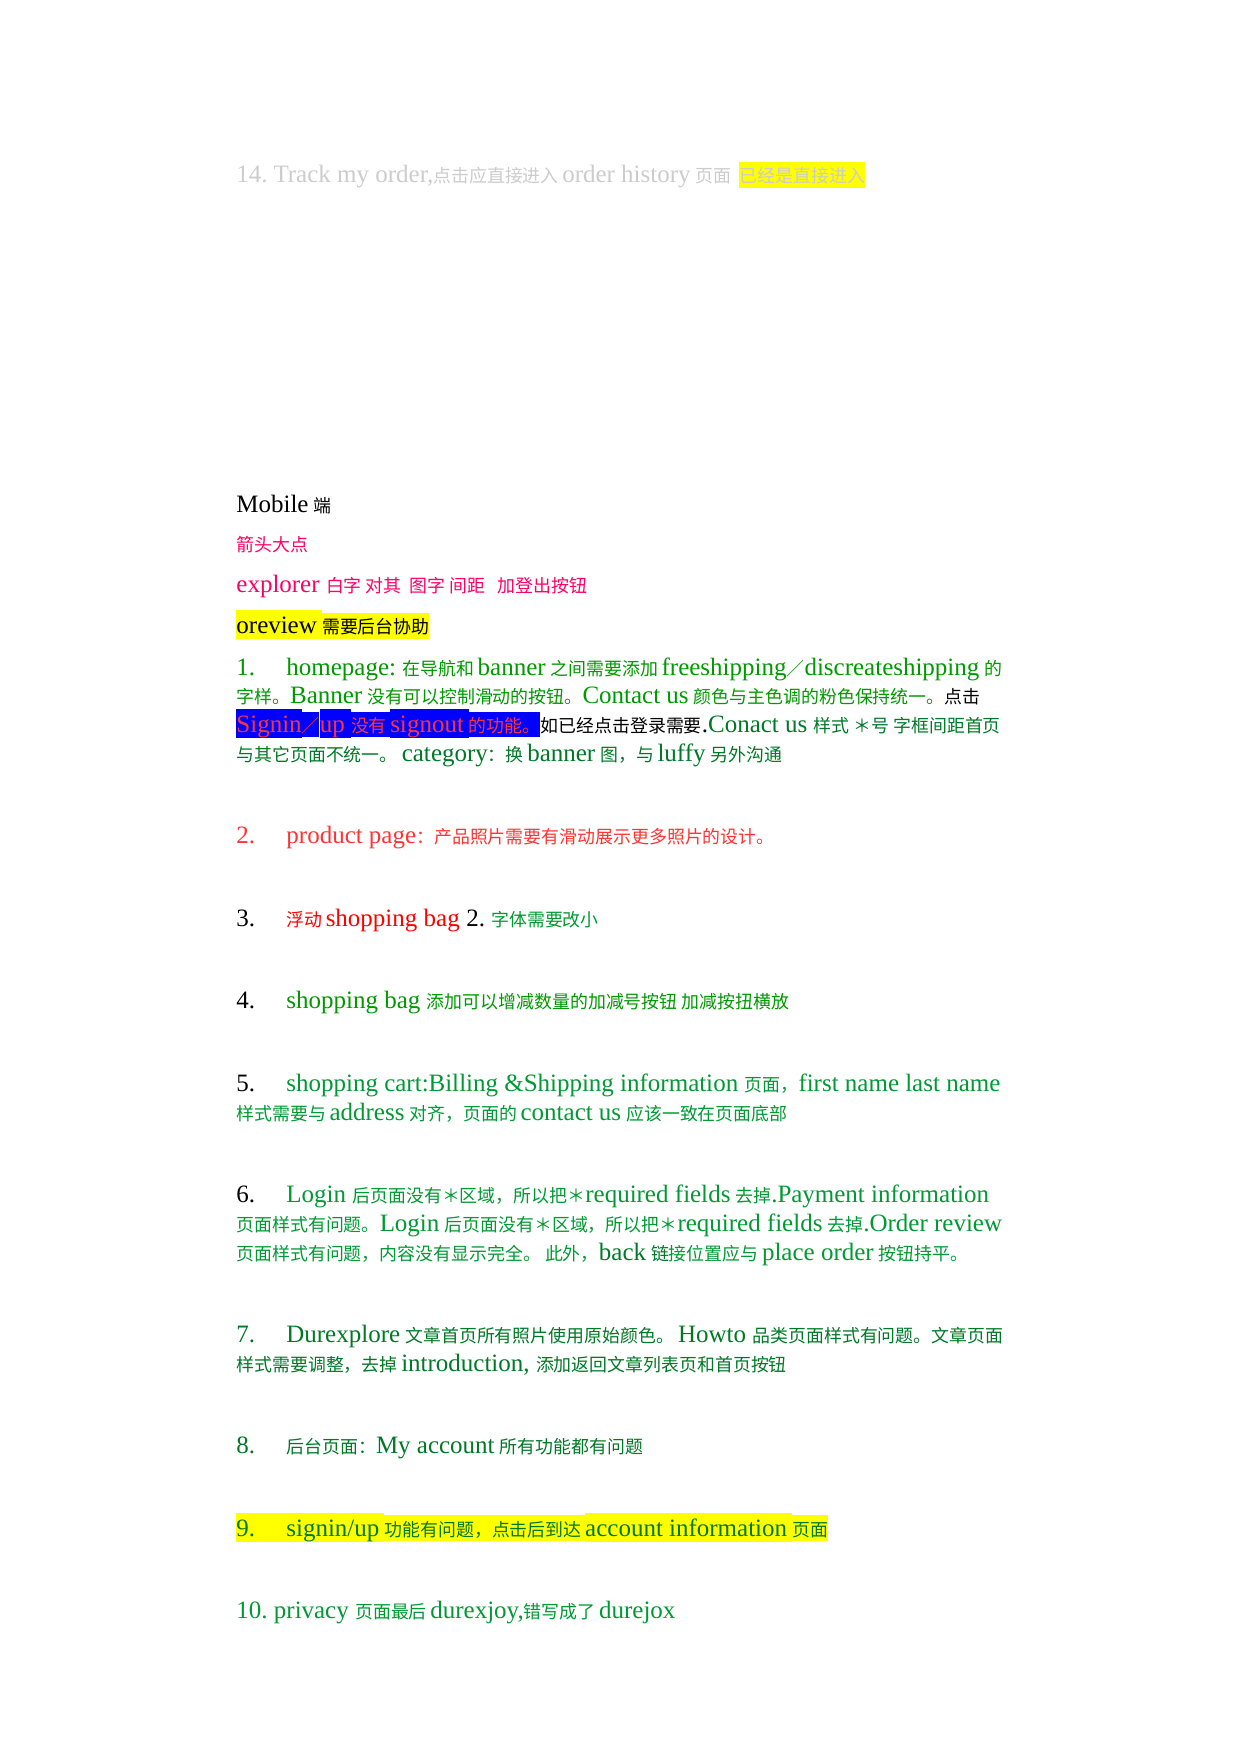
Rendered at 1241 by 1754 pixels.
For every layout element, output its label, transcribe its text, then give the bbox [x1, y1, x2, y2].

text 3. 浮动shopping bag 2. 字体需要改小 [236, 903, 1004, 932]
text 9. signin/up功能有问题，点击后到达account information页面 [236, 1513, 1004, 1542]
text 2. product page：产品照片需要有滑动展示更多照片的设计。 [236, 820, 1004, 849]
text oreview需要后台协助 [236, 610, 1004, 639]
text 14. Track my order,点击应直接进入order history页面 已经是直接进入 [236, 159, 1004, 188]
text 10. privacy 页面最后durexjoy,错写成了durejox [236, 1595, 1004, 1624]
text 6. Login 后页面没有＊区域，所以把＊required fields去掉.Payment information 页面样式有问题。Login后页面没有＊区域，所以把＊required fields去掉.Order review页面样式有问题，内容没有显示完全。 此外，back链接位置应与place order按钮持平。 [236, 1179, 1004, 1265]
text 7. Durexplore文章首页所有照片使用原始颜色。 Howto 品类页面样式有问题。文章页面样式需要调整，去掉introduction, 添加返回文章列表页和首页按钮 [236, 1319, 1004, 1377]
text 5. shopping cart:Billing &Shipping information 页面，first name last name样式需要与address对齐，页面的contact us应该一致在页面底部 [236, 1068, 1004, 1125]
text 箭头大点 [236, 531, 1004, 557]
text 1. homepage: 在导航和banner之间需要添加freeshipping／discreateshipping的字样。Banner没有可以控制滑动的按钮。Contact us颜色与主色调的粉色保持统一。点击Signin／up 没有signout的功能。如已经点击登录需要.Conact us 样式 ＊号 字框间距首页与其它页面不统一。 category：换banner图，与luffy另外沟通 [236, 652, 1004, 767]
text 4. shopping bag 添加可以增减数量的加减号按钮 加减按扭横放 [236, 985, 1004, 1014]
text Mobile端 [236, 489, 1004, 518]
text explorer 白字 对其 图字 间距 加登出按钮 [236, 569, 1004, 598]
text 8. 后台页面：My account所有功能都有问题 [236, 1430, 1004, 1459]
